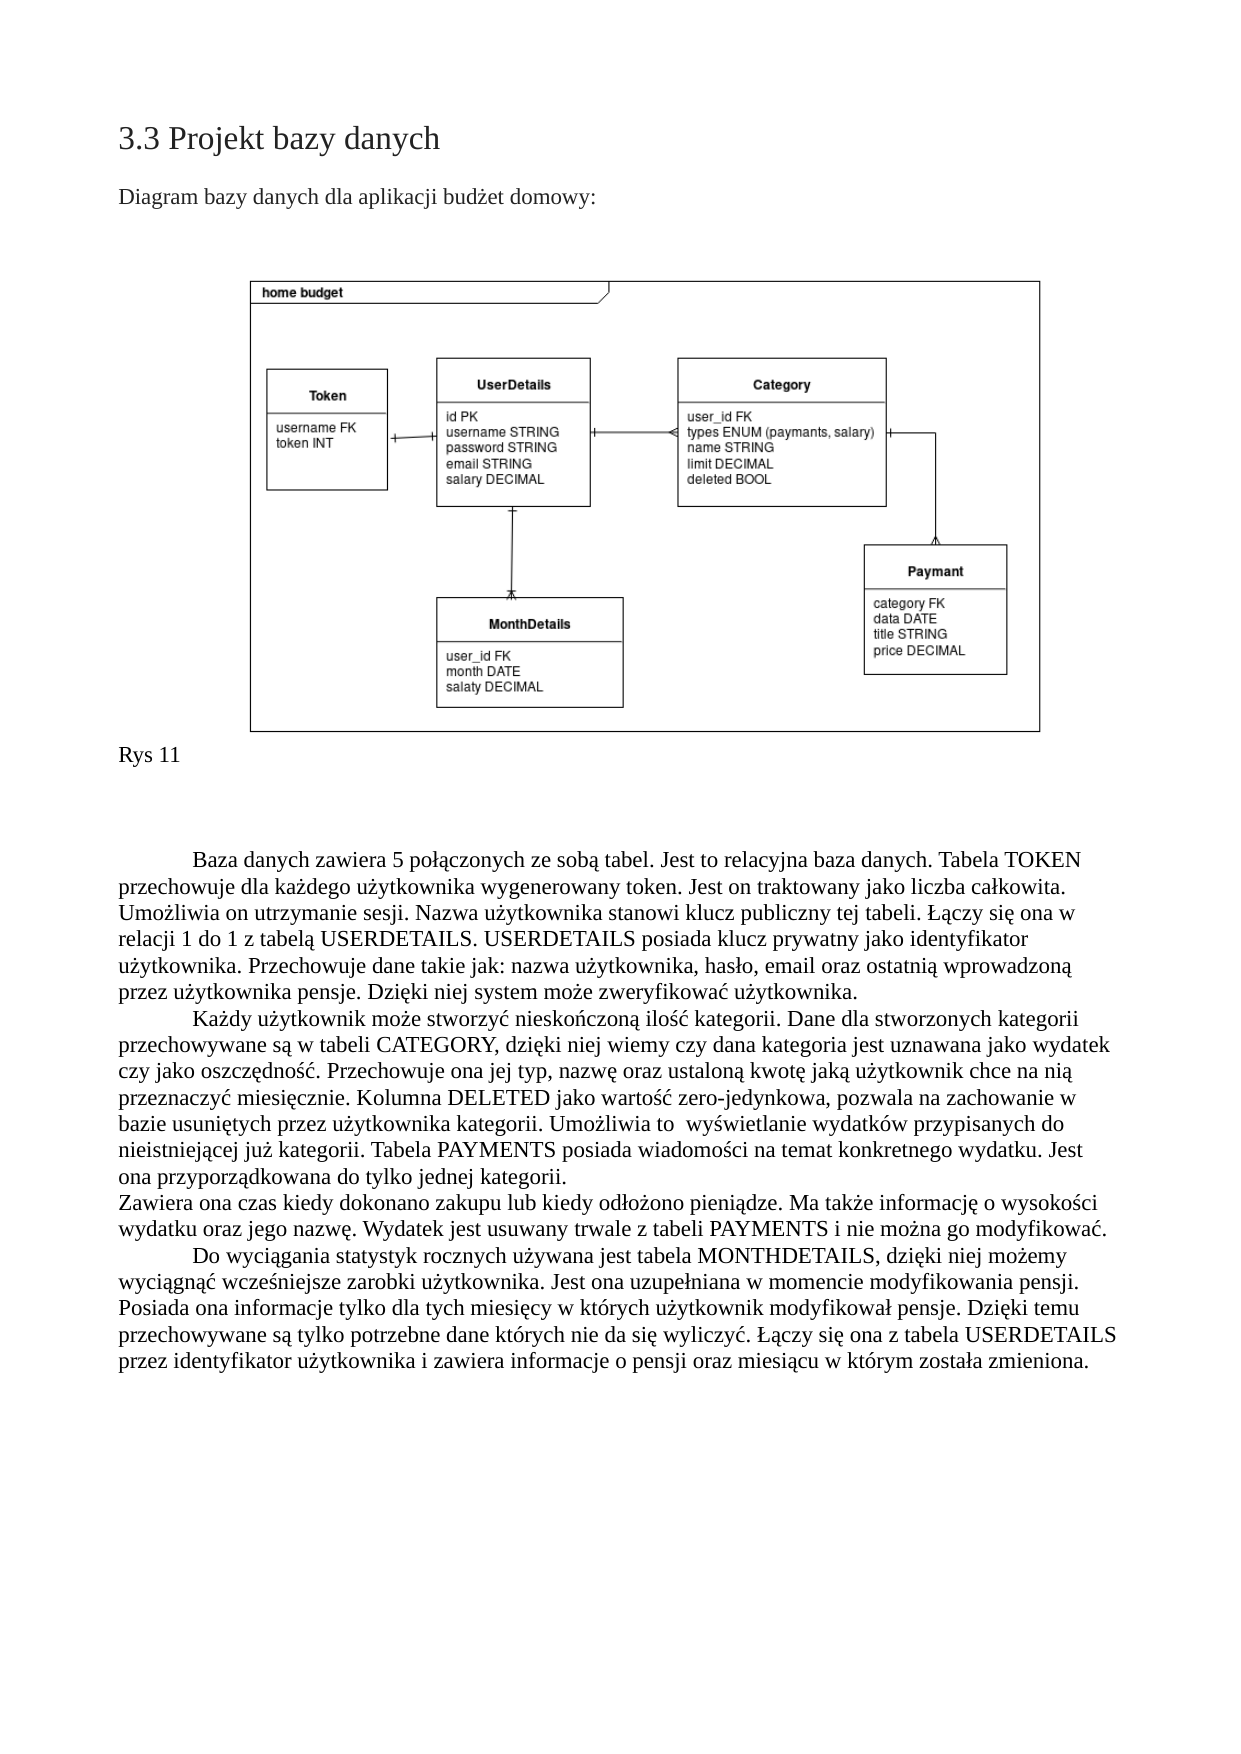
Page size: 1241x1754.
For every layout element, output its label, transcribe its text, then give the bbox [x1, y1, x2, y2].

text Diagram bazy danych dla aplikacji budżet domowy: [118, 183, 1122, 209]
text Do wyciągania statystyk rocznych używana jest tabela MONTHDETAILS, dzięki niej możemy wyciągnąć wcześniejsze zarobki użytkownika. Jest ona uzupełniana w momencie modyfikowania pensji. Posiada ona informacje tylko dla tych miesięcy w których użytkownik modyfikował pensje. Dzięki temu przechowywane są tylko potrzebne dane których nie da się wyliczyć. Łączy się ona z tabela USERDETAILS przez identyfikator użytkownika i zawiera informacje o pensji oraz miesiącu w którym została zmieniona. [118, 1242, 1122, 1373]
picture [239, 271, 1048, 742]
text Baza danych zawiera 5 połączonych ze sobą tabel. Jest to relacyjna baza danych. Tabela TOKEN przechowuje dla każdego użytkownika wygenerowany token. Jest on traktowany jako liczba całkowita. Umożliwia on utrzymanie sesji. Nazwa użytkownika stanowi klucz publiczny tej tabeli. Łączy się ona w relacji 1 do 1 z tabelą USERDETAILS. USERDETAILS posiada klucz prywatny jako identyfikator użytkownika. Przechowuje dane takie jak: nazwa użytkownika, hasło, email oraz ostatnią wprowadzoną przez użytkownika pensje. Dzięki niej system może zweryfikować użytkownika. [118, 846, 1122, 1004]
text Zawiera ona czas kiedy dokonano zakupu lub kiedy odłożono pieniądze. Ma także informację o wysokości wydatku oraz jego nazwę. Wydatek jest usuwany trwale z tabeli PAYMENTS i nie można go modyfikować. [118, 1189, 1122, 1242]
text Każdy użytkownik może stworzyć nieskończoną ilość kategorii. Dane dla stworzonych kategorii przechowywane są w tabeli CATEGORY, dzięki niej wiemy czy dana kategoria jest uznawana jako wydatek czy jako oszczędność. Przechowuje ona jej typ, nazwę oraz ustaloną kwotę jaką użytkownik chce na nią przeznaczyć miesięcznie. Kolumna DELETED jako wartość zero-jedynkowa, pozwala na zachowanie w bazie usuniętych przez użytkownika kategorii. Umożliwia to wyświetlanie wydatków przypisanych do nieistniejącej już kategorii. Tabela PAYMENTS posiada wiadomości na temat konkretnego wydatku. Jest ona przyporządkowana do tylko jednej kategorii. [118, 1004, 1122, 1189]
text Rys 11 [118, 741, 1122, 767]
text 3.3 Projekt bazy danych [118, 118, 1122, 156]
